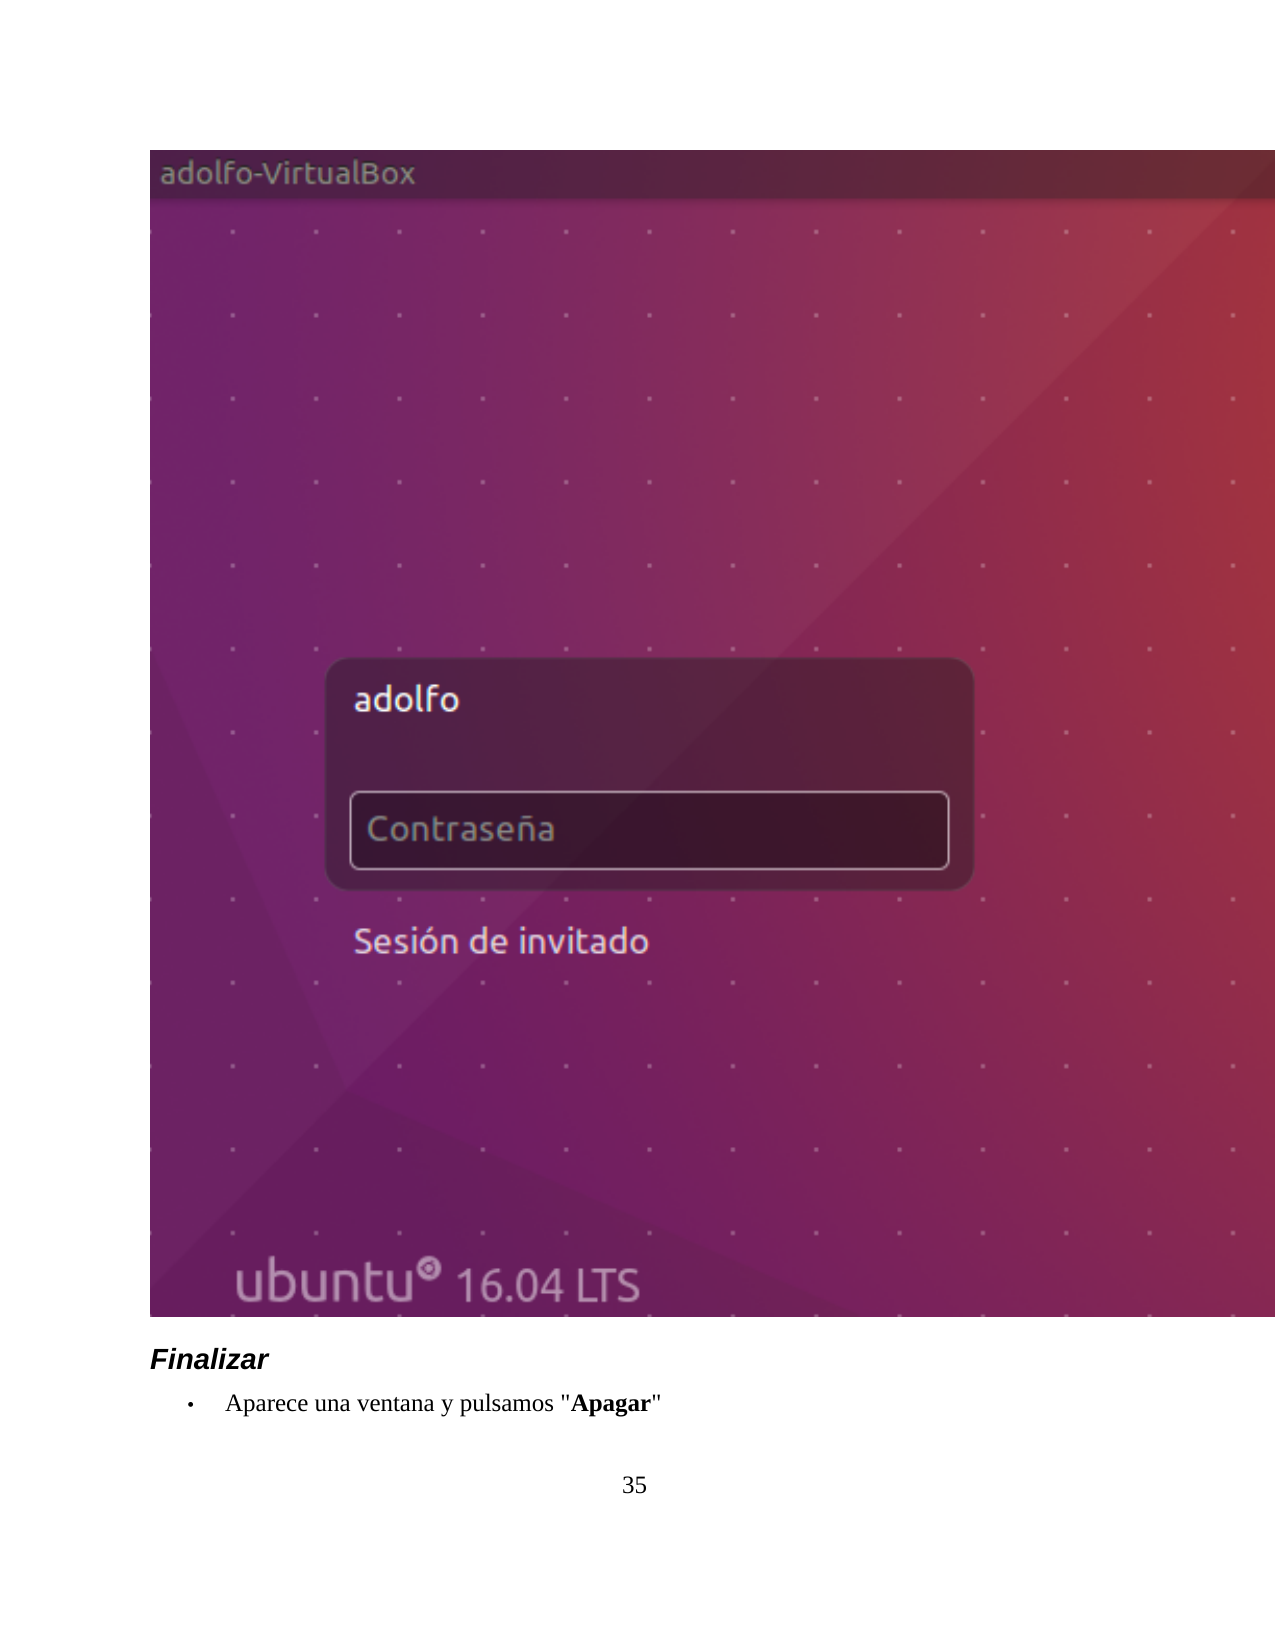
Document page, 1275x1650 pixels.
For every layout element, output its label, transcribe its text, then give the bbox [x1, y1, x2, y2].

list Aparece una ventana y pulsamos "Apagar" [187, 1388, 1125, 1416]
subtitle Finalizar [150, 1342, 1125, 1375]
picture [150, 150, 1275, 1317]
